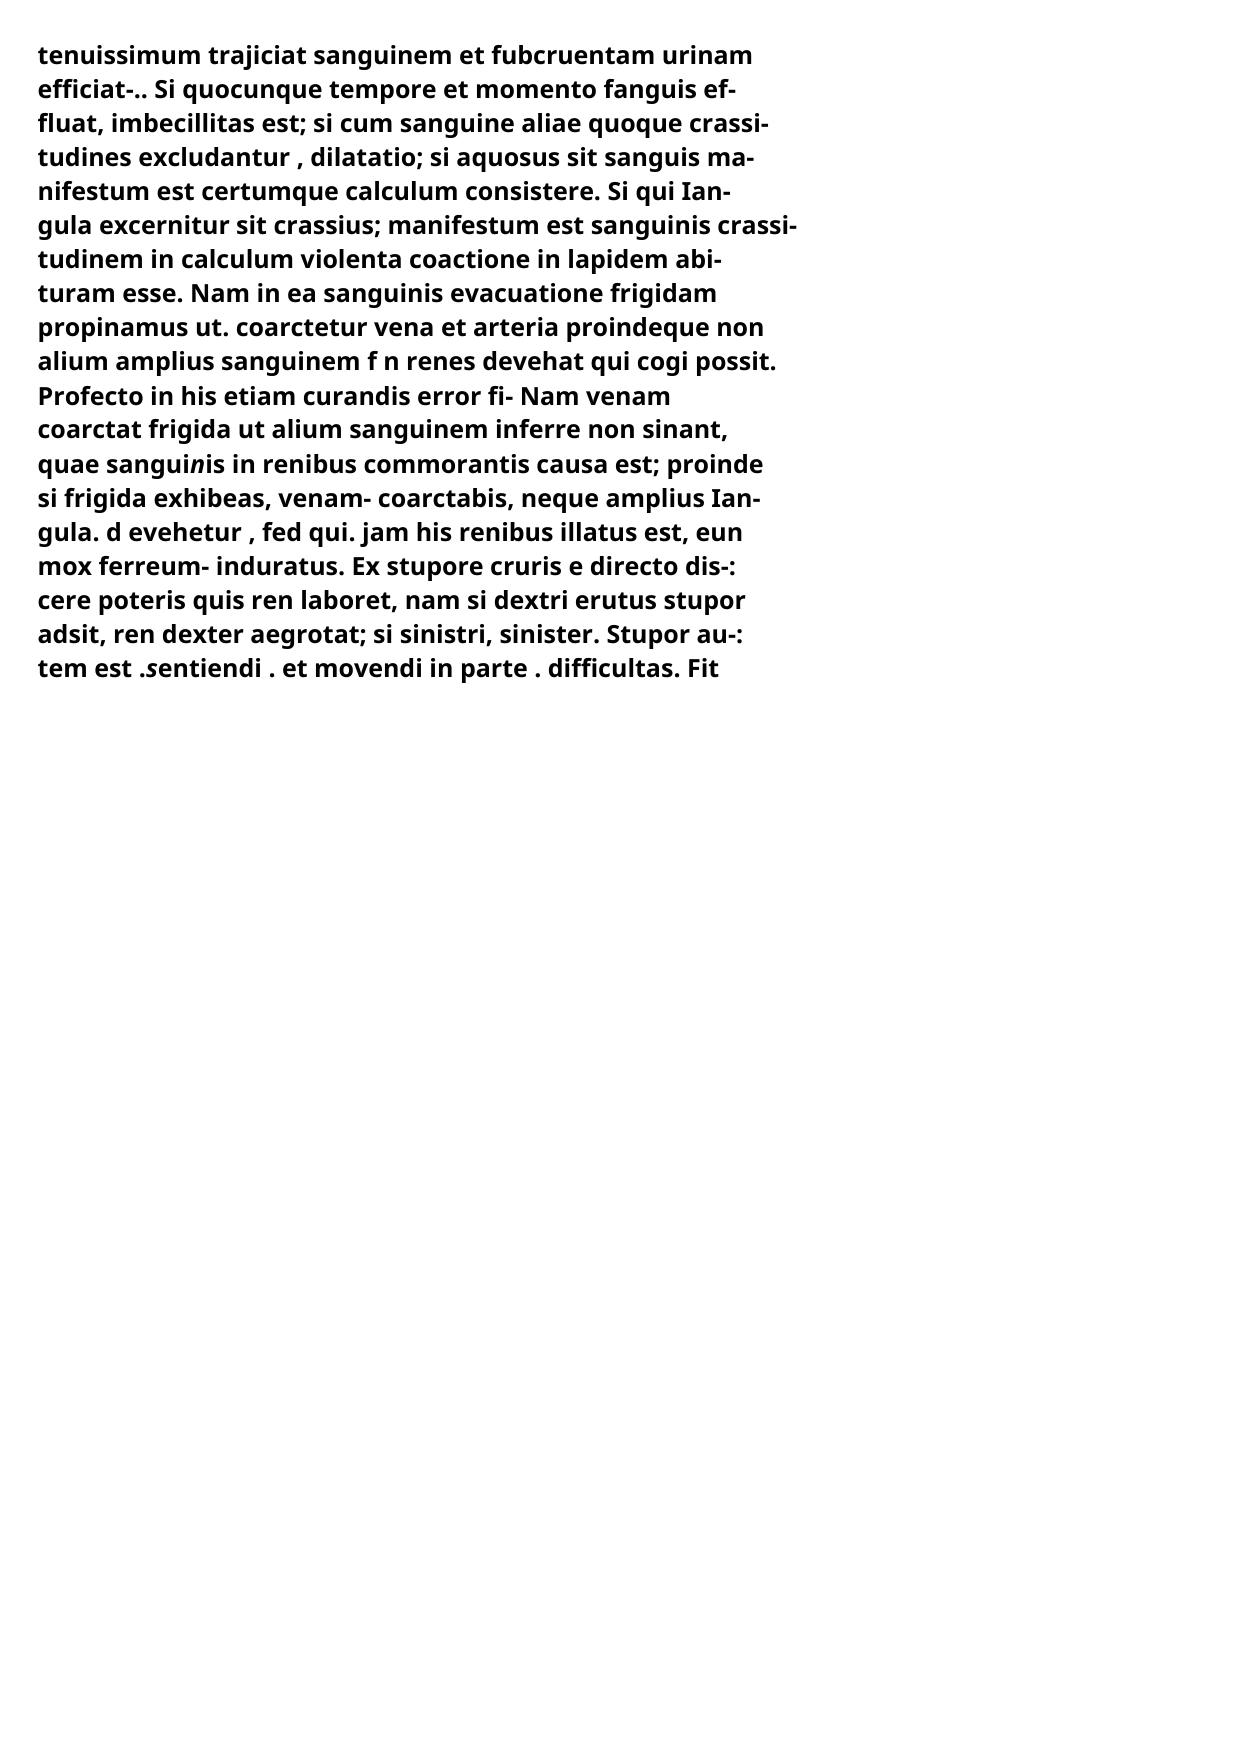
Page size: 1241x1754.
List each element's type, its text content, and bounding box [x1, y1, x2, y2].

text tenuissimum trajiciat sanguinem et fubcruentam urinam efficiat-.. Si quocunque tempore et momento fanguis ef- fluat, imbecillitas est; si cum sanguine aliae quoque crassi- tudines excludantur , dilatatio; si aquosus sit sanguis ma- nifestum est certumque calculum consistere. Si qui Ian- gula excernitur sit crassius; manifestum est sanguinis crassi- tudinem in calculum violenta coactione in lapidem abi- turam esse. Nam in ea sanguinis evacuatione frigidam propinamus ut. coarctetur vena et arteria proindeque non alium amplius sanguinem f n renes devehat qui cogi possit. Profecto in his etiam curandis error fi- Nam venam coarctat frigida ut alium sanguinem inferre non sinant, quae sanguinis in renibus commorantis causa est; proinde si frigida exhibeas, venam- coarctabis, neque amplius Ian- gula. d evehetur , fed qui. jam his renibus illatus est, eun mox ferreum- induratus. Ex stupore cruris e directo dis-: cere poteris quis ren laboret, nam si dextri erutus stupor adsit, ren dexter aegrotat; si sinistri, sinister. Stupor au-: tem est .sentiendi . et movendi in parte . difficultas. Fit [37, 37, 1203, 685]
